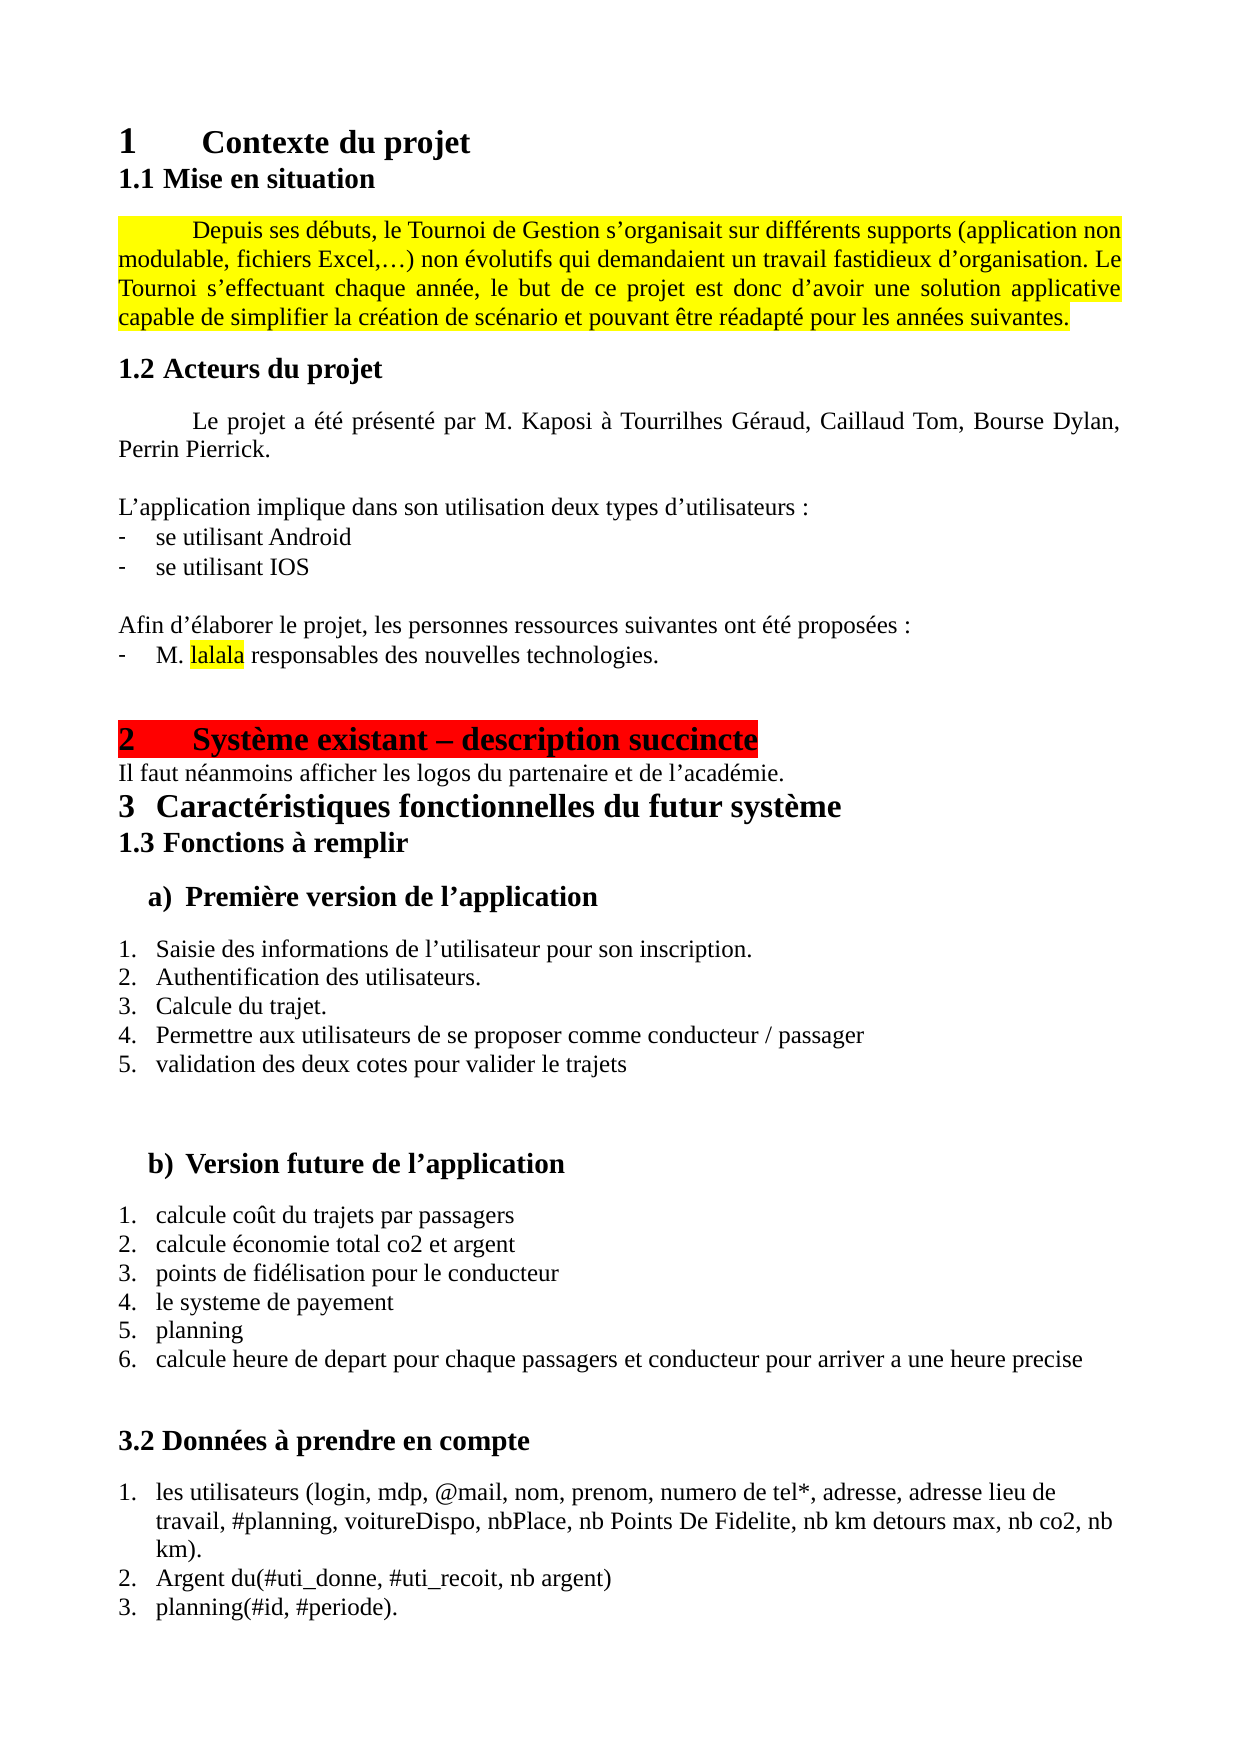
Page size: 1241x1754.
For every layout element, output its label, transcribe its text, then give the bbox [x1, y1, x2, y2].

list calcule heure de depart pour chaque passagers et conducteur pour arriver a une heure precise [118, 1344, 1122, 1373]
title Caractéristiques fonctionnelles du futur système [118, 787, 1122, 825]
list Le projet a été présenté par M. Kaposi à Tourrilhes Géraud, Caillaud Tom, Bourse Dylan, Perrin Pierrick. [118, 406, 1122, 463]
list Première version de l’application [148, 879, 1122, 913]
list les utilisateurs (login, mdp, @mail, nom, prenom, numero de tel*, adresse, adresse lieu de travail, #planning, voitureDispo, nbPlace, nb Points De Fidelite, nb km detours max, nb co2, nb km). [118, 1477, 1122, 1563]
list planning(#id, #periode). [118, 1592, 1122, 1621]
list Fonctions à remplir [118, 825, 1122, 858]
list se utilisant Android [118, 521, 1122, 551]
text 3.2 Données à prendre en compte [118, 1423, 1122, 1456]
list L’application implique dans son utilisation deux types d’utilisateurs : [118, 492, 1122, 521]
list M. lalala responsables des nouvelles technologies. [118, 639, 1122, 670]
list Version future de l’application [148, 1146, 1122, 1180]
title 2 Système existant – description succincte [118, 719, 1122, 758]
list Permettre aux utilisateurs de se proposer comme conducteur / passager [118, 1020, 1122, 1049]
title 1 Contexte du projet [118, 118, 1122, 161]
text Il faut néanmoins afficher les logos du partenaire et de l’académie. [118, 758, 1122, 787]
list Authentification des utilisateurs. [118, 962, 1122, 991]
list Afin d’élaborer le projet, les personnes ressources suivantes ont été proposées : [118, 611, 1122, 639]
list planning [118, 1316, 1122, 1344]
list validation des deux cotes pour valider le trajets [118, 1049, 1122, 1077]
list calcule économie total co2 et argent [118, 1229, 1122, 1258]
list Mise en situation [118, 161, 1122, 195]
list se utilisant IOS [118, 551, 1122, 582]
list Acteurs du projet [118, 351, 1122, 385]
list calcule coût du trajets par passagers [118, 1201, 1122, 1229]
list Saisie des informations de l’utilisateur pour son inscription. [118, 934, 1122, 962]
list Argent du(#uti_donne, #uti_recoit, nb argent) [118, 1563, 1122, 1592]
list Depuis ses débuts, le Tournoi de Gestion s’organisait sur différents supports (application non modulable, fichiers Excel,…) non évolutifs qui demandaient un travail fastidieux d’organisation. Le Tournoi s’effectuant chaque année, le but de ce projet est donc d’avoir une solution applicative capable de simplifier la création de scénario et pouvant être réadapté pour les années suivantes. [118, 216, 1122, 331]
list points de fidélisation pour le conducteur [118, 1258, 1122, 1287]
list le systeme de payement [118, 1287, 1122, 1316]
list Calcule du trajet. [118, 991, 1122, 1020]
